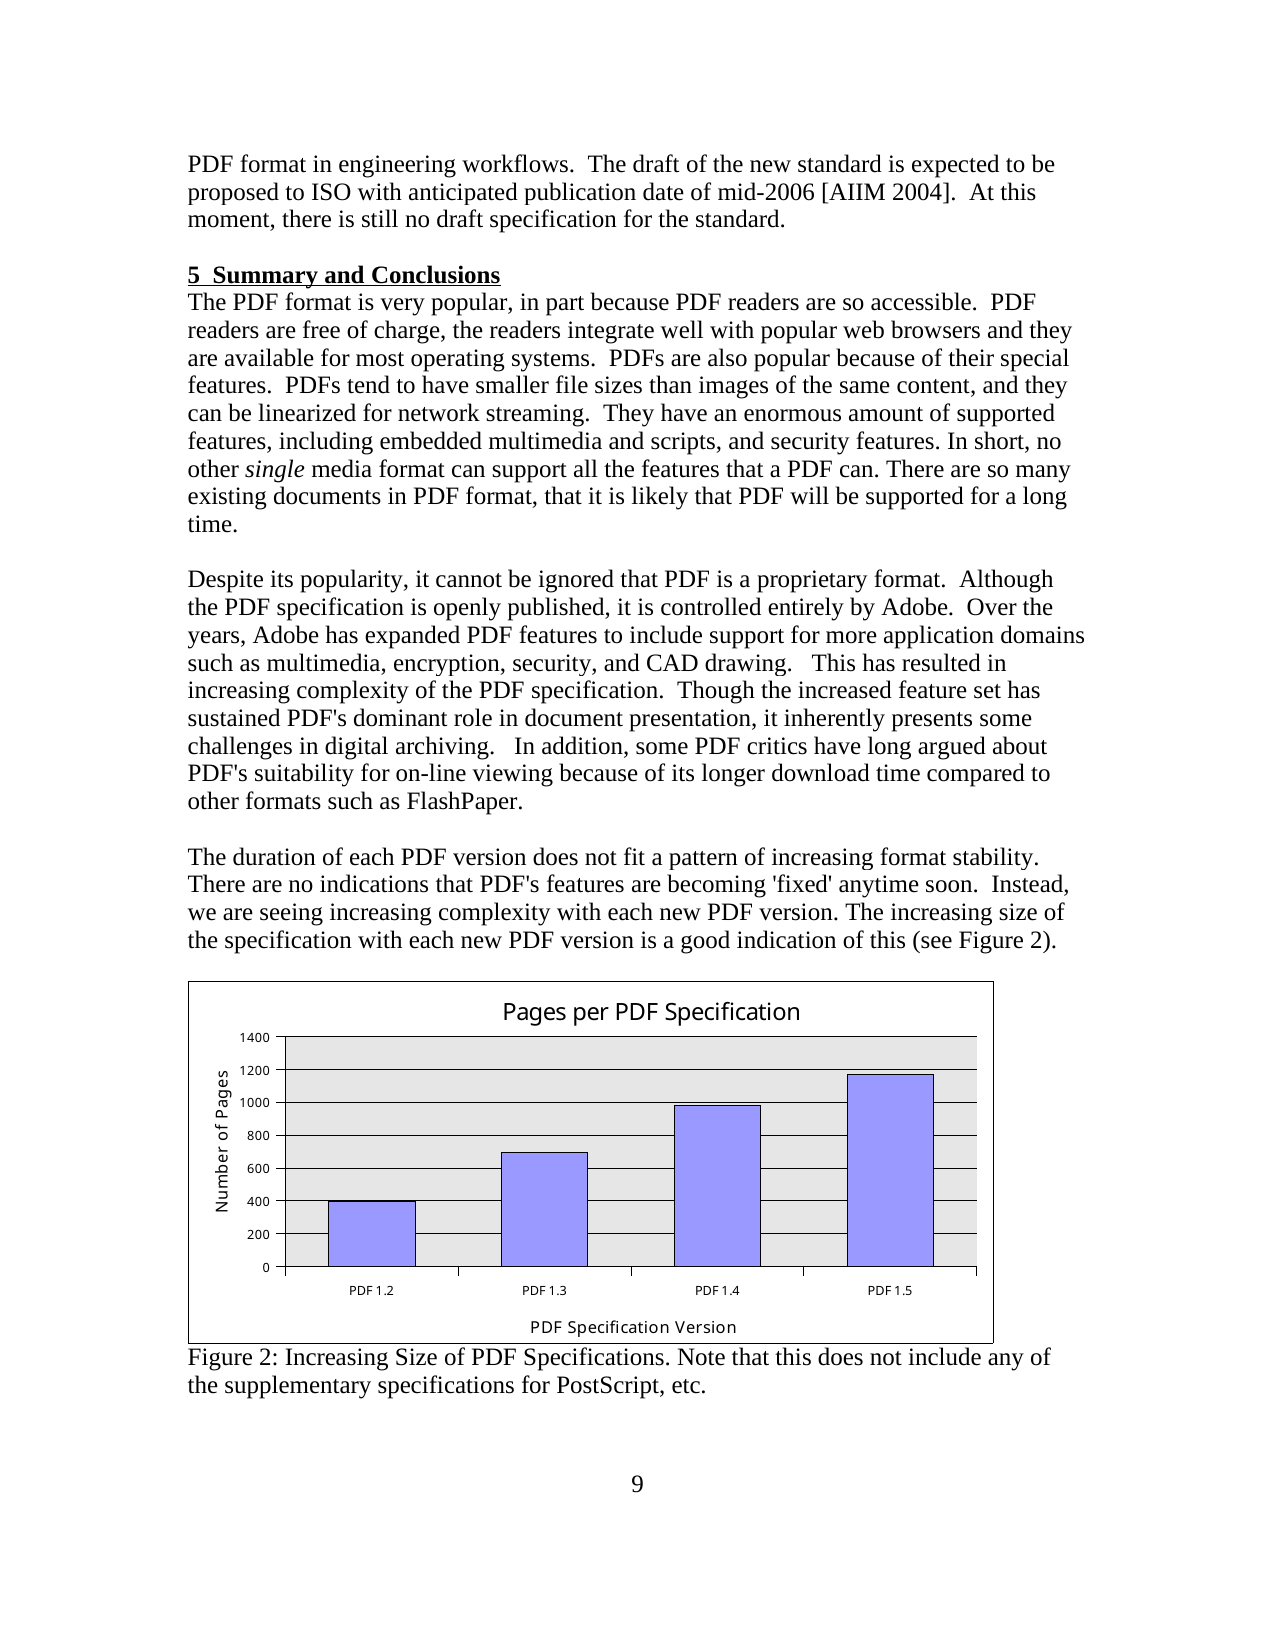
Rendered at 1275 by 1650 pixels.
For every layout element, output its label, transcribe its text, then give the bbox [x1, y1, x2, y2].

subtitle 5 Summary and Conclusions [187, 261, 1087, 288]
text Despite its popularity, it cannot be ignored that PDF is a proprietary format. Although the PDF specification is openly published, it is controlled entirely by Adobe. Over the years, Adobe has expanded PDF features to include support for more application domains such as multimedia, encryption, security, and CAD drawing. This has resulted in increasing complexity of the PDF specification. Though the increased feature set has sustained PDF's dominant role in document presentation, it inherently presents some challenges in digital archiving. In addition, some PDF critics have long argued about PDF's suitability for on-line viewing because of its longer download time compared to other formats such as FlashPaper. [187, 566, 1087, 815]
text Figure 2: Increasing Size of PDF Specifications. Note that this does not include any of the supplementary specifications for PostScript, etc. [187, 981, 1087, 1399]
text The duration of each PDF version does not fit a pattern of increasing format stability. There are no indications that PDF's features are becoming 'fixed' anytime soon. Instead, we are seeing increasing complexity with each new PDF version. The increasing size of the specification with each new PDF version is a good indication of this (see Figure 2). [187, 843, 1087, 953]
text The PDF format is very popular, in part because PDF readers are so accessible. PDF readers are free of charge, the readers integrate well with popular web browsers and they are available for most operating systems. PDFs are also popular because of their special features. PDFs tend to have smaller file sizes than images of the same content, and they can be linearized for network streaming. They have an enormous amount of supported features, including embedded multimedia and scripts, and security features. In short, no other single media format can support all the features that a PDF can. There are so many existing documents in PDF format, that it is likely that PDF will be supported for a long time. [187, 288, 1087, 538]
text PDF format in engineering workflows. The draft of the new standard is expected to be proposed to ISO with anticipated publication date of mid-2006 [AIIM 2004]. At this moment, there is still no draft specification for the standard. [187, 150, 1087, 233]
